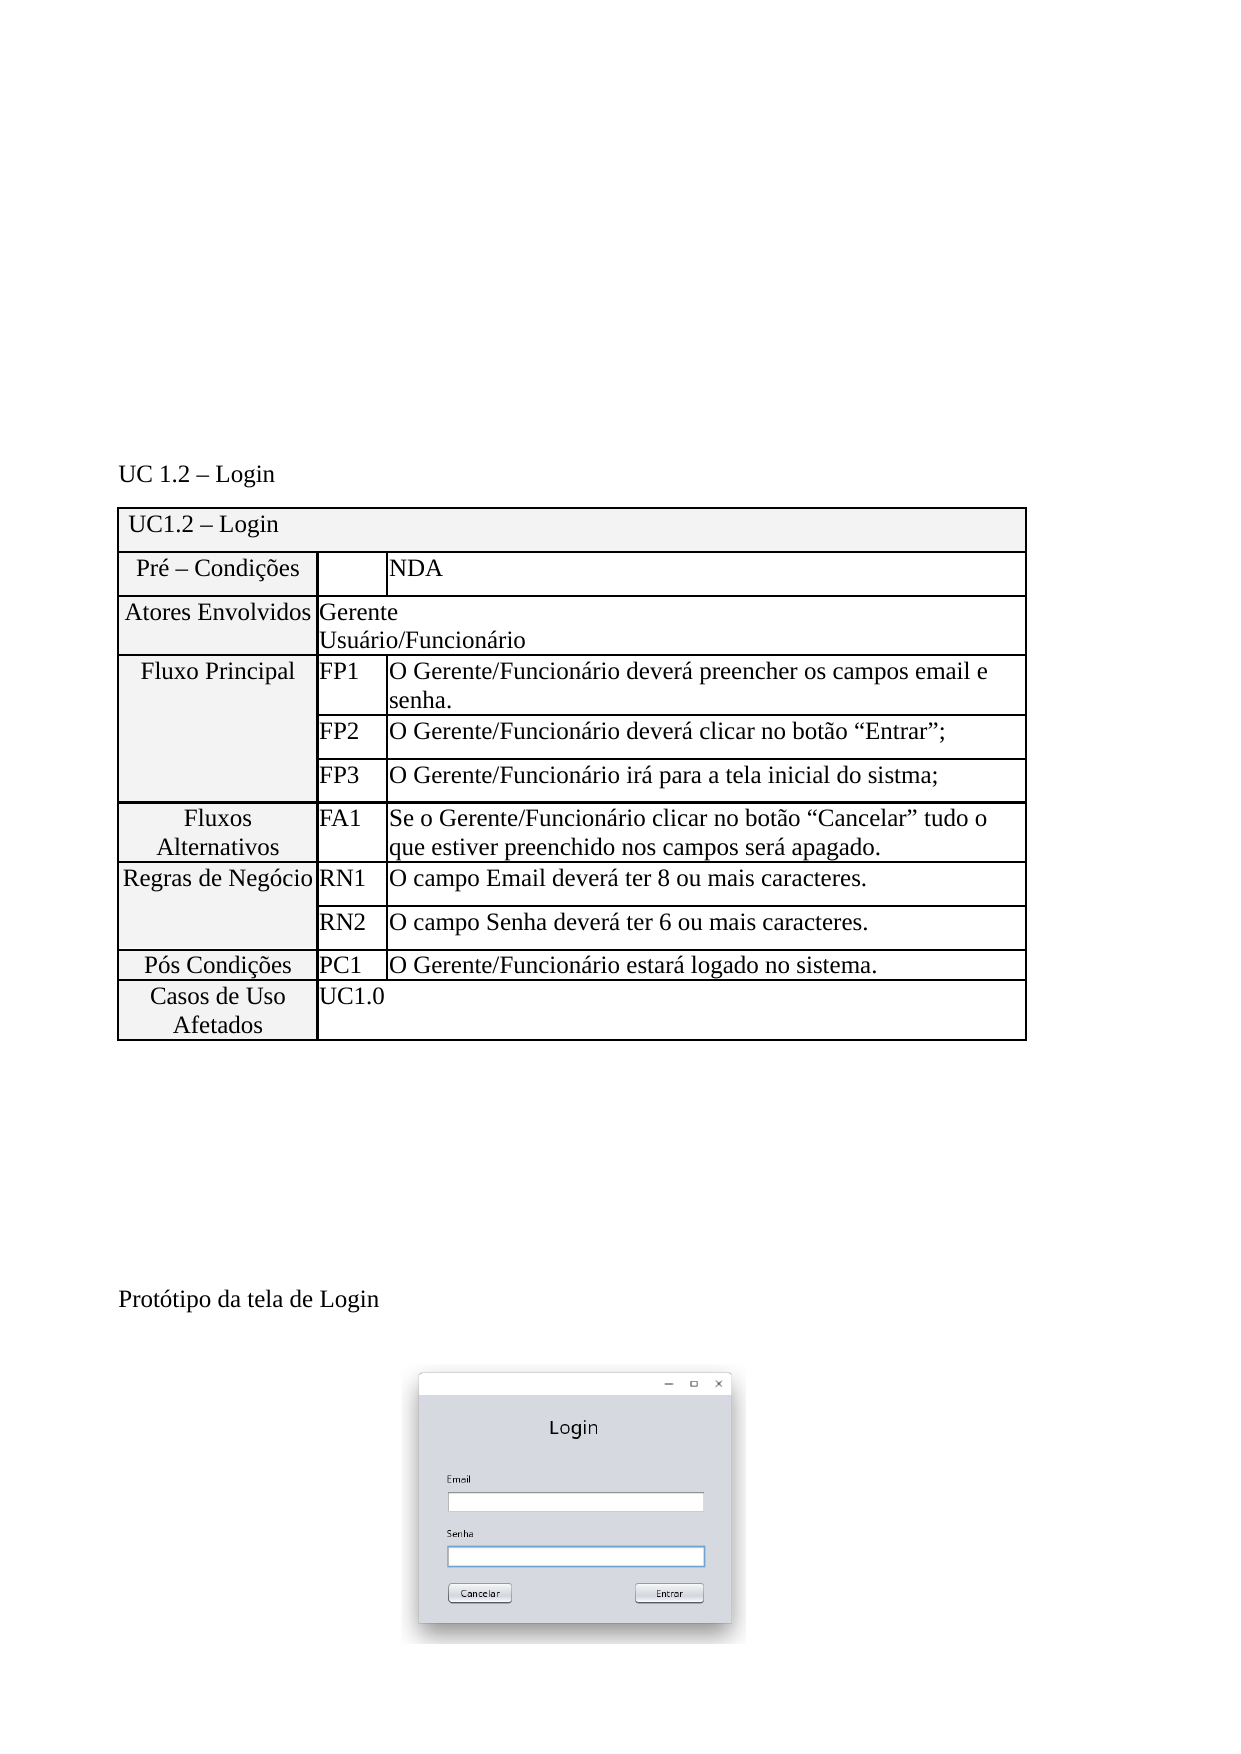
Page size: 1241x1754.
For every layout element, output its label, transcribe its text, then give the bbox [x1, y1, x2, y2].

table_cell O Gerente/Funcionário deverá clicar no botão “Entrar”; [388, 716, 1025, 758]
table_cell FP2 [319, 716, 386, 758]
table_cell FA1 [319, 804, 386, 861]
table_cell Pré – Condições [119, 553, 316, 595]
table_cell FP3 [319, 760, 386, 801]
picture [401, 1364, 746, 1644]
table_cell NDA [388, 553, 1025, 595]
table_cell O campo Senha deverá ter 6 ou mais caracteres. [388, 907, 1025, 948]
table_cell PC1 [319, 951, 386, 979]
table_cell FP1 [319, 656, 386, 714]
table_cell [319, 553, 386, 595]
table_cell Fluxos Alternativos [119, 804, 316, 861]
table_cell O Gerente/Funcionário estará logado no sistema. [388, 951, 1025, 979]
table_cell RN1 [319, 863, 386, 905]
table_cell Gerente Usuário/Funcionário [319, 597, 1025, 654]
table_cell O Gerente/Funcionário deverá preencher os campos email e senha. [388, 656, 1025, 714]
table_cell RN2 [319, 907, 386, 948]
table_cell Pós Condições [119, 951, 316, 979]
table_cell Atores Envolvidos [119, 597, 316, 654]
table_cell Se o Gerente/Funcionário clicar no botão “Cancelar” tudo o que estiver preenchido nos campos será apagado. [388, 804, 1025, 861]
table_header UC1.2 – Login [119, 509, 1025, 551]
table_cell O campo Email deverá ter 8 ou mais caracteres. [388, 863, 1025, 905]
text Protótipo da tela de Login [118, 1284, 1122, 1313]
table_cell O Gerente/Funcionário irá para a tela inicial do sistma; [388, 760, 1025, 801]
table_cell Regras de Negócio [119, 863, 316, 948]
text UC 1.2 – Login [118, 459, 1122, 487]
table_cell UC1.0 [319, 981, 1025, 1039]
table_cell Fluxo Principal [119, 656, 316, 801]
table_cell Casos de Uso Afetados [119, 981, 316, 1039]
